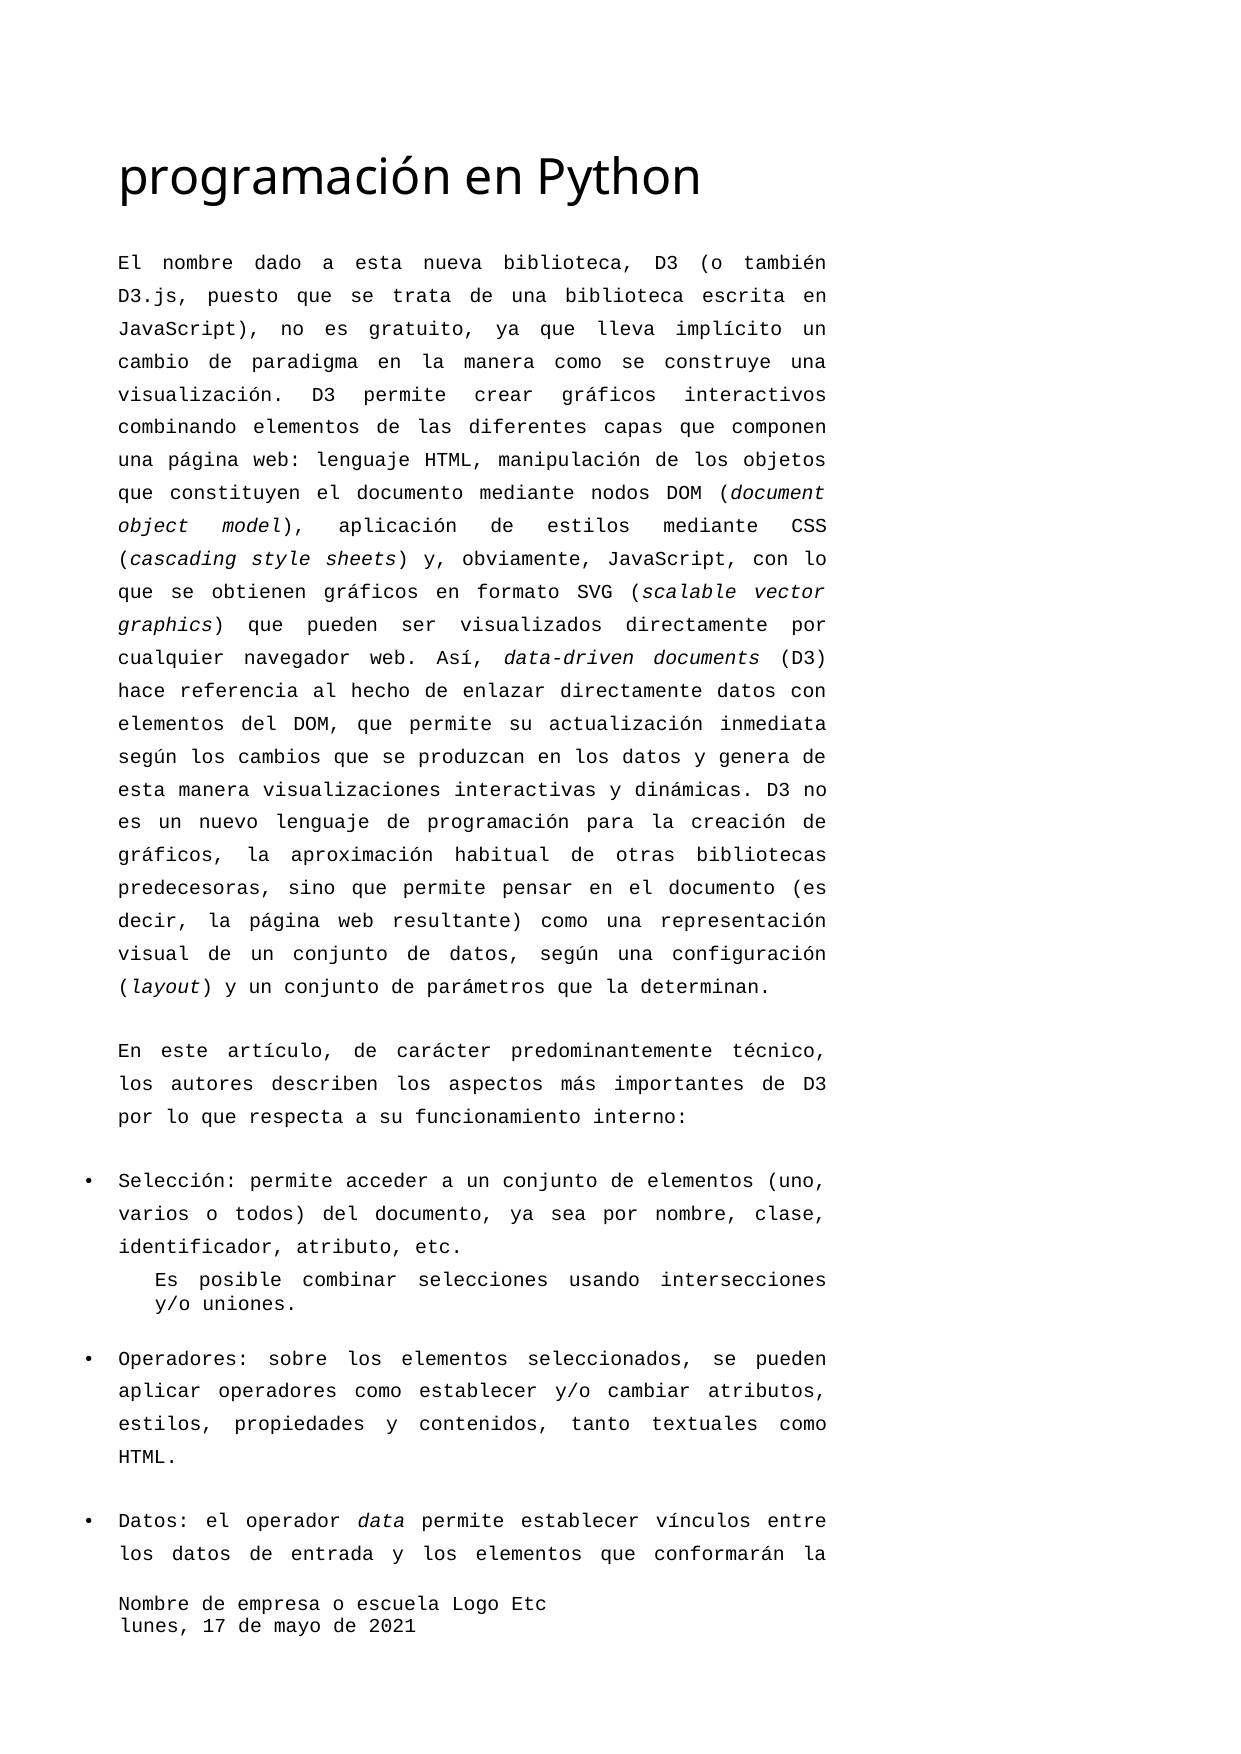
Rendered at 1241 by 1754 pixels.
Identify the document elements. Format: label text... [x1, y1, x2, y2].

text Es posible combinar selecciones usando intersecciones y/o uniones. [154, 1269, 827, 1316]
list Datos: el operador data permite establecer vínculos entre los datos de entrada y los elementos que conformarán la [83, 1511, 827, 1566]
list Selección: permite acceder a un conjunto de elementos (uno, varios o todos) del documento, ya sea por nombre, clase, identificador, atributo, etc. [83, 1171, 827, 1259]
text El nombre dado a esta nueva biblioteca, D3 (o también D3.js, puesto que se trata de una biblioteca escrita en JavaScript), no es gratuito, ya que lleva implícito un cambio de paradigma en la manera como se construye una visualización. D3 permite crear gráficos interactivos combinando elementos de las diferentes capas que componen una página web: lenguaje HTML, manipulación de los objetos que constituyen el documento mediante nodos DOM (document object model), aplicación de estilos mediante CSS (cascading style sheets) y, obviamente, JavaScript, con lo que se obtienen gráficos en formato SVG (scalable vector graphics) que pueden ser visualizados directamente por cualquier navegador web. Así, data-driven documents (D3) hace referencia al hecho de enlazar directamente datos con elementos del DOM, que permite su actualización inmediata según los cambios que se produzcan en los datos y genera de esta manera visualizaciones interactivas y dinámicas. D3 no es un nuevo lenguaje de programación para la creación de gráficos, la aproximación habitual de otras bibliotecas predecesoras, sino que permite pensar en el documento (es decir, la página web resultante) como una representación visual de un conjunto de datos, según una configuración (layout) y un conjunto de parámetros que la determinan. [118, 253, 827, 999]
text En este artículo, de carácter predominantemente técnico, los autores describen los aspectos más importantes de D3 por lo que respecta a su funcionamiento interno: [118, 1041, 827, 1129]
list Operadores: sobre los elementos seleccionados, se pueden aplicar operadores como establecer y/o cambiar atributos, estilos, propiedades y contenidos, tanto textuales como HTML. [83, 1348, 827, 1469]
